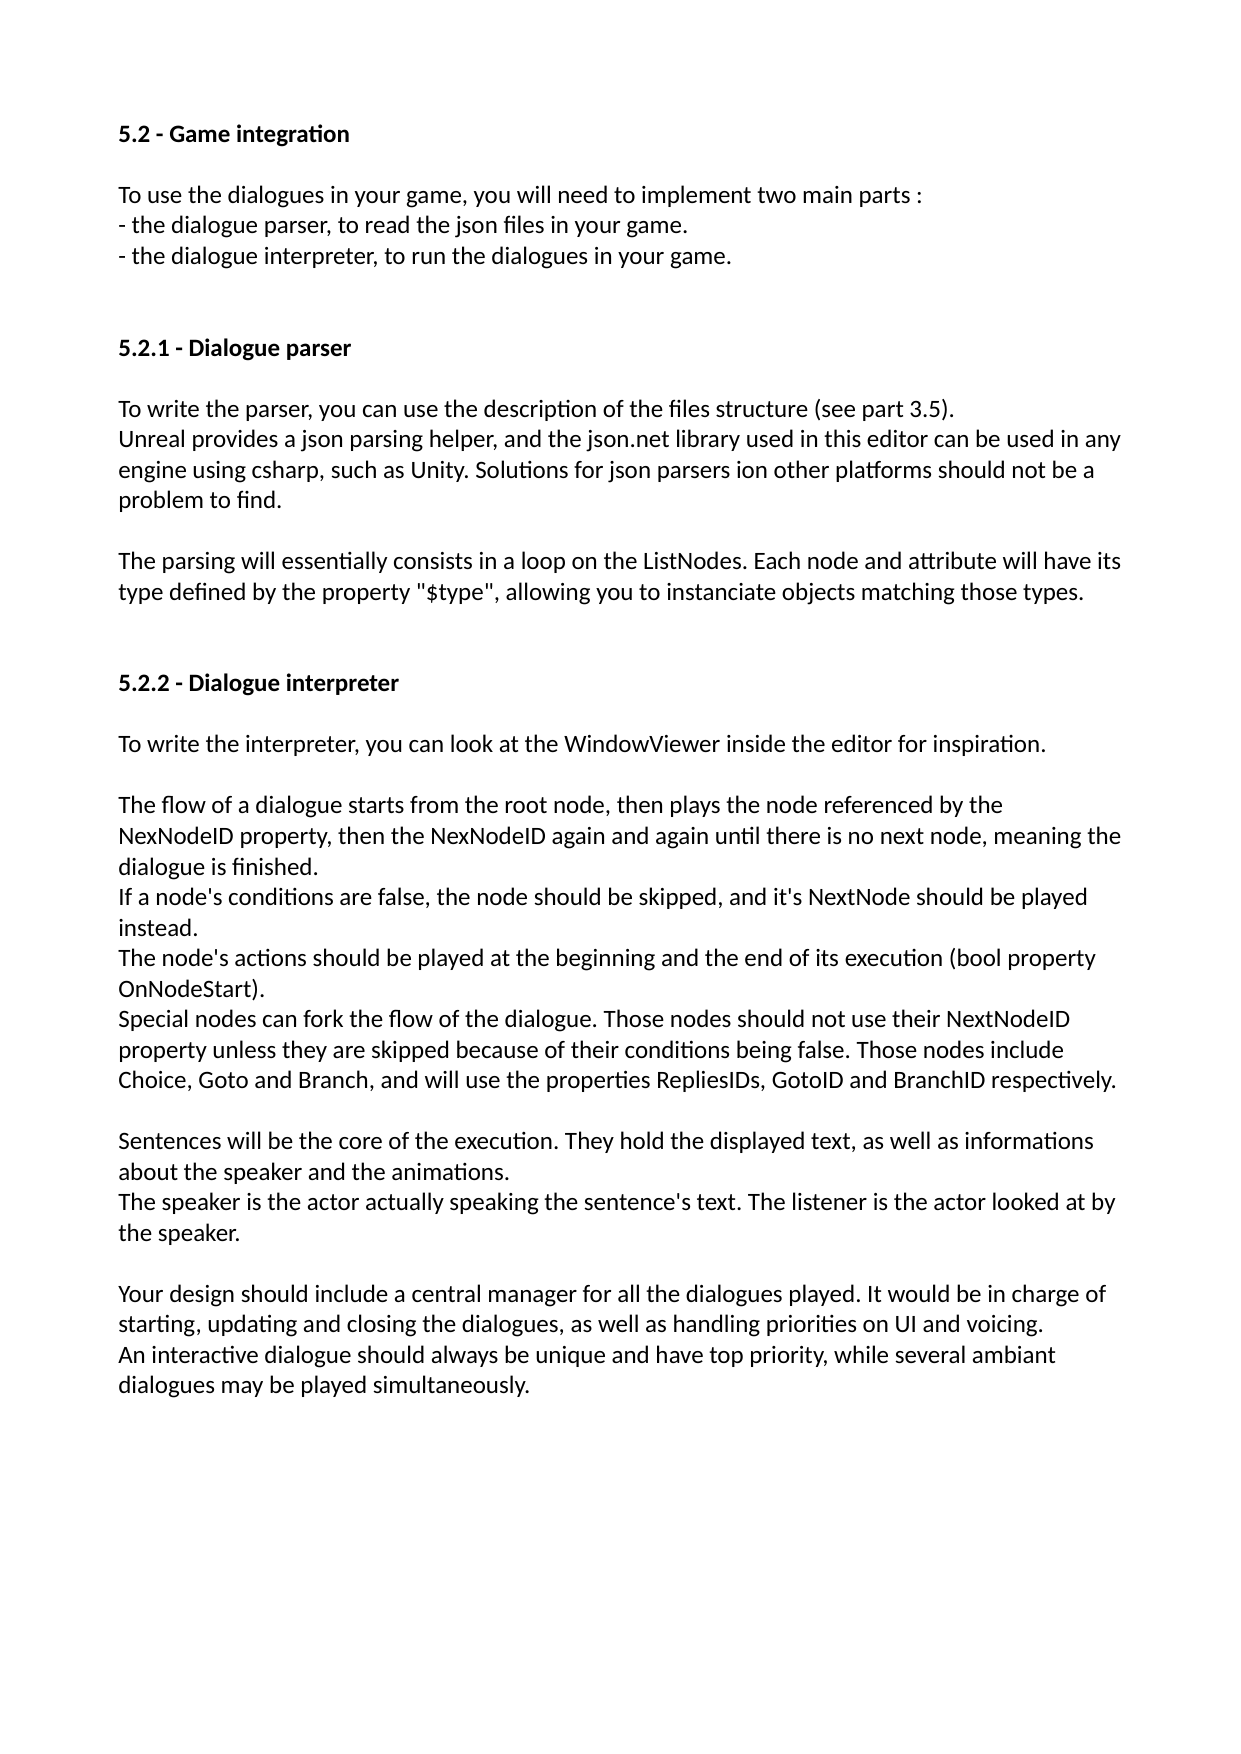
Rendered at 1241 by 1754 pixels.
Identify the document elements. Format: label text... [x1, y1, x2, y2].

text If a node's conditions are false, the node should be skipped, and it's NextNode should be played instead. [118, 881, 1122, 942]
text Special nodes can fork the flow of the dialogue. Those nodes should not use their NextNodeID property unless they are skipped because of their conditions being false. Those nodes include Choice, Goto and Branch, and will use the properties RepliesIDs, GotoID and BranchID respectively. [118, 1003, 1122, 1095]
text To use the dialogues in your game, you will need to implement two main parts : [118, 179, 1122, 210]
text - the dialogue parser, to read the json files in your game. [118, 210, 1122, 240]
text 5.2 - Game integration [118, 118, 1122, 149]
text The flow of a dialogue starts from the root node, then plays the node referenced by the NexNodeID property, then the NexNodeID again and again until there is no next node, meaning the dialogue is finished. [118, 789, 1122, 881]
text The node's actions should be played at the beginning and the end of its execution (bool property OnNodeStart). [118, 942, 1122, 1003]
text Unreal provides a json parsing helper, and the json.net library used in this editor can be used in any engine using csharp, such as Unity. Solutions for json parsers ion other platforms should not be a problem to find. [118, 423, 1122, 515]
text 5.2.2 - Dialogue interpreter [118, 667, 1122, 698]
text Your design should include a central manager for all the dialogues played. It would be in charge of starting, updating and closing the dialogues, as well as handling priorities on UI and voicing. [118, 1278, 1122, 1339]
text To write the parser, you can use the description of the files structure (see part 3.5). [118, 393, 1122, 423]
text - the dialogue interpreter, to run the dialogues in your game. [118, 240, 1122, 271]
text An interactive dialogue should always be unique and have top priority, while several ambiant dialogues may be played simultaneously. [118, 1339, 1122, 1400]
text To write the interpreter, you can look at the WindowViewer inside the editor for inspiration. [118, 728, 1122, 759]
text 5.2.1 - Dialogue parser [118, 332, 1122, 362]
text The speaker is the actor actually speaking the sentence's text. The listener is the actor looked at by the speaker. [118, 1186, 1122, 1247]
text The parsing will essentially consists in a loop on the ListNodes. Each node and attribute will have its type defined by the property "$type", allowing you to instanciate objects matching those types. [118, 545, 1122, 606]
text Sentences will be the core of the execution. They hold the displayed text, as well as informations about the speaker and the animations. [118, 1125, 1122, 1186]
